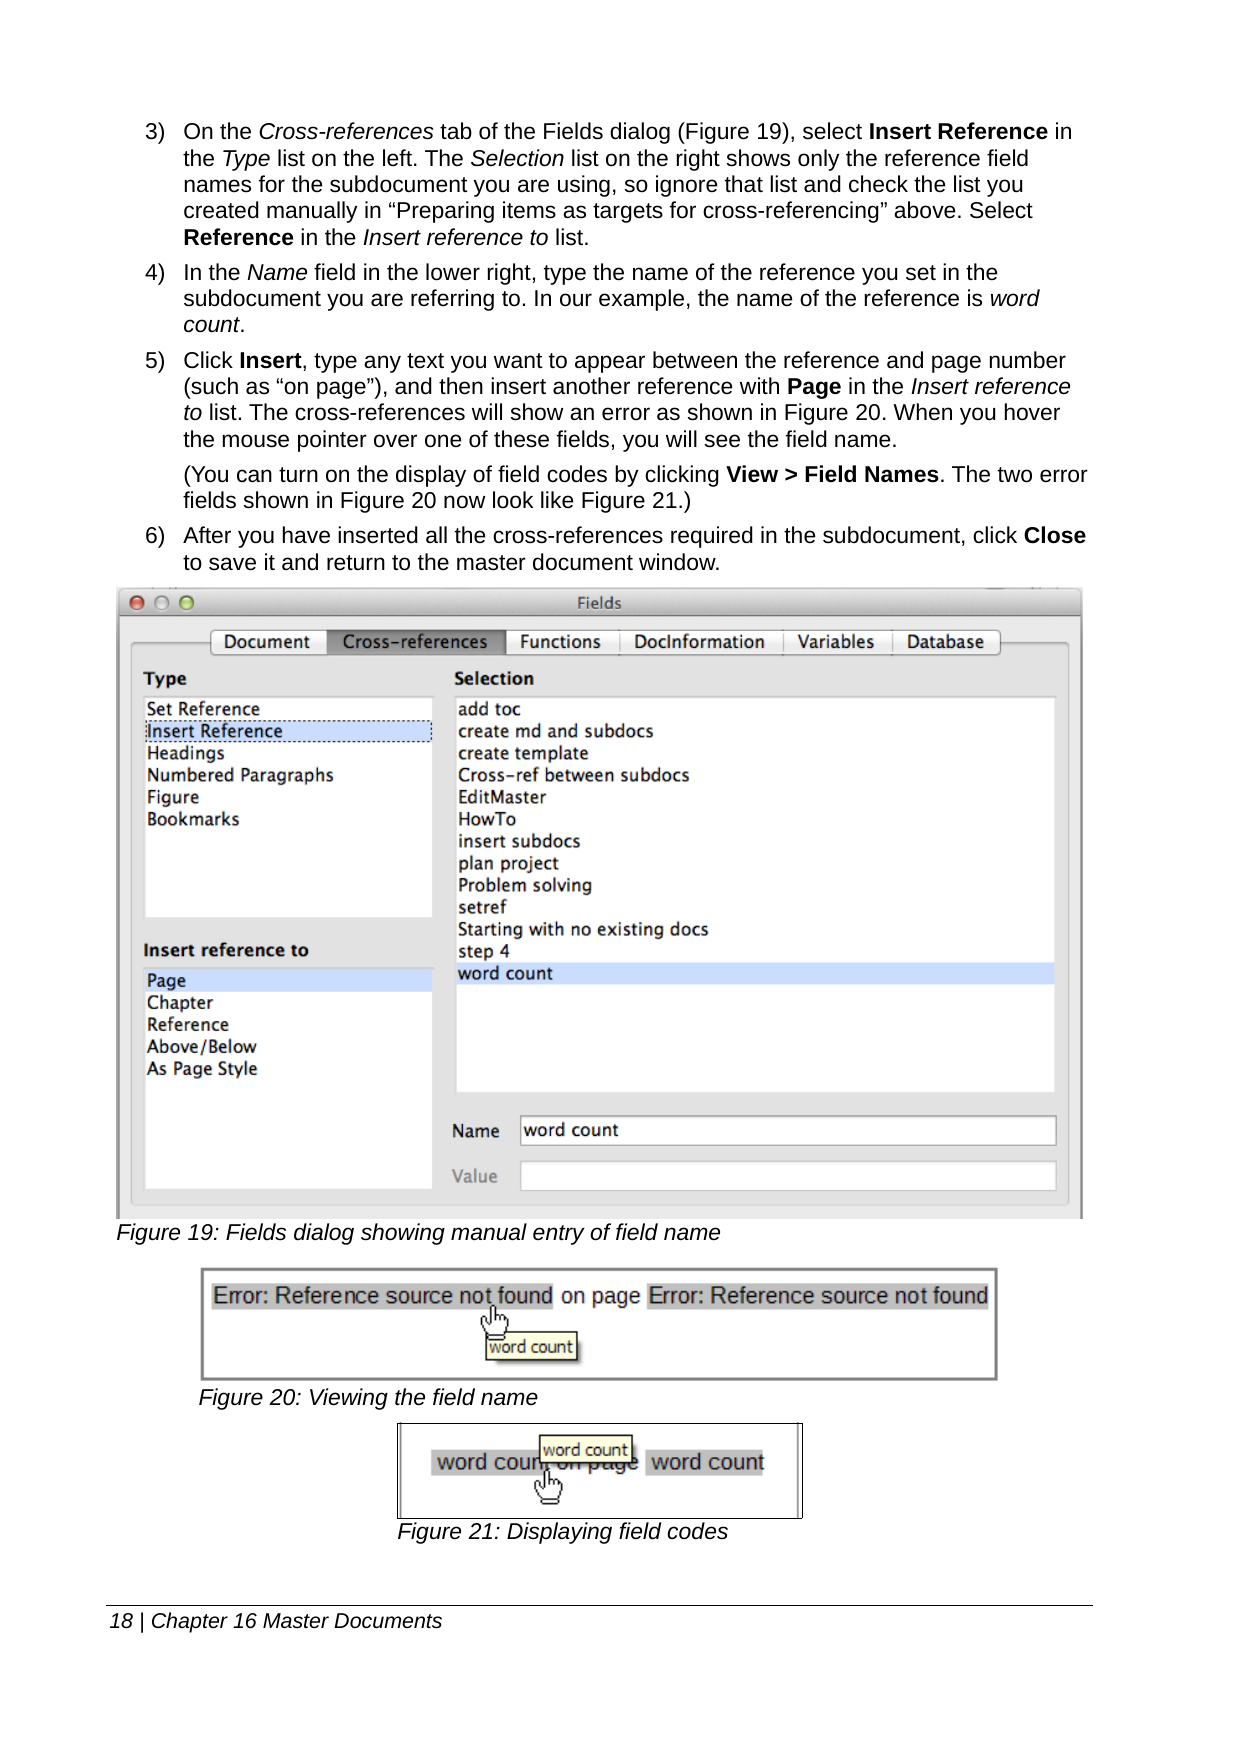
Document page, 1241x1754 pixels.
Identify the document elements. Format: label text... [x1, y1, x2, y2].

text Figure 20: Viewing the field name [198, 1384, 1001, 1410]
picture [116, 587, 1083, 1219]
list (You can turn on the display of field codes by clicking View > Field Names. The two error fields shown in Figure 20 now look like Figure 21.) [165, 461, 1093, 514]
list After you have inserted all the cross-references required in the subdocument, click Close to save it and return to the master document window. [165, 522, 1093, 575]
picture [198, 1265, 1001, 1384]
list Click Insert, type any text you want to appear between the reference and page number (such as “on page”), and then insert another reference with Page in the Insert reference to list. The cross-references will show an error as shown in Figure 20. When you hover the mouse pointer over one of these fields, you will see the field name. [165, 347, 1093, 452]
list In the Name field in the lower right, type the name of the reference you set in the subdocument you are referring to. In our example, the name of the reference is word count. [165, 259, 1093, 338]
text Figure 19: Fields dialog showing manual entry of field name [116, 1219, 1083, 1245]
picture [398, 1424, 802, 1518]
list On the Cross-references tab of the Fields dialog (Figure 19), select Insert Reference in the Type list on the left. The Selection list on the right shows only the reference field names for the subdocument you are using, so ignore that list and check the list you created manually in “Preparing items as targets for cross-referencing” above. Select Reference in the Insert reference to list. [165, 118, 1093, 250]
text Figure 21: Displaying field codes [397, 1519, 802, 1544]
